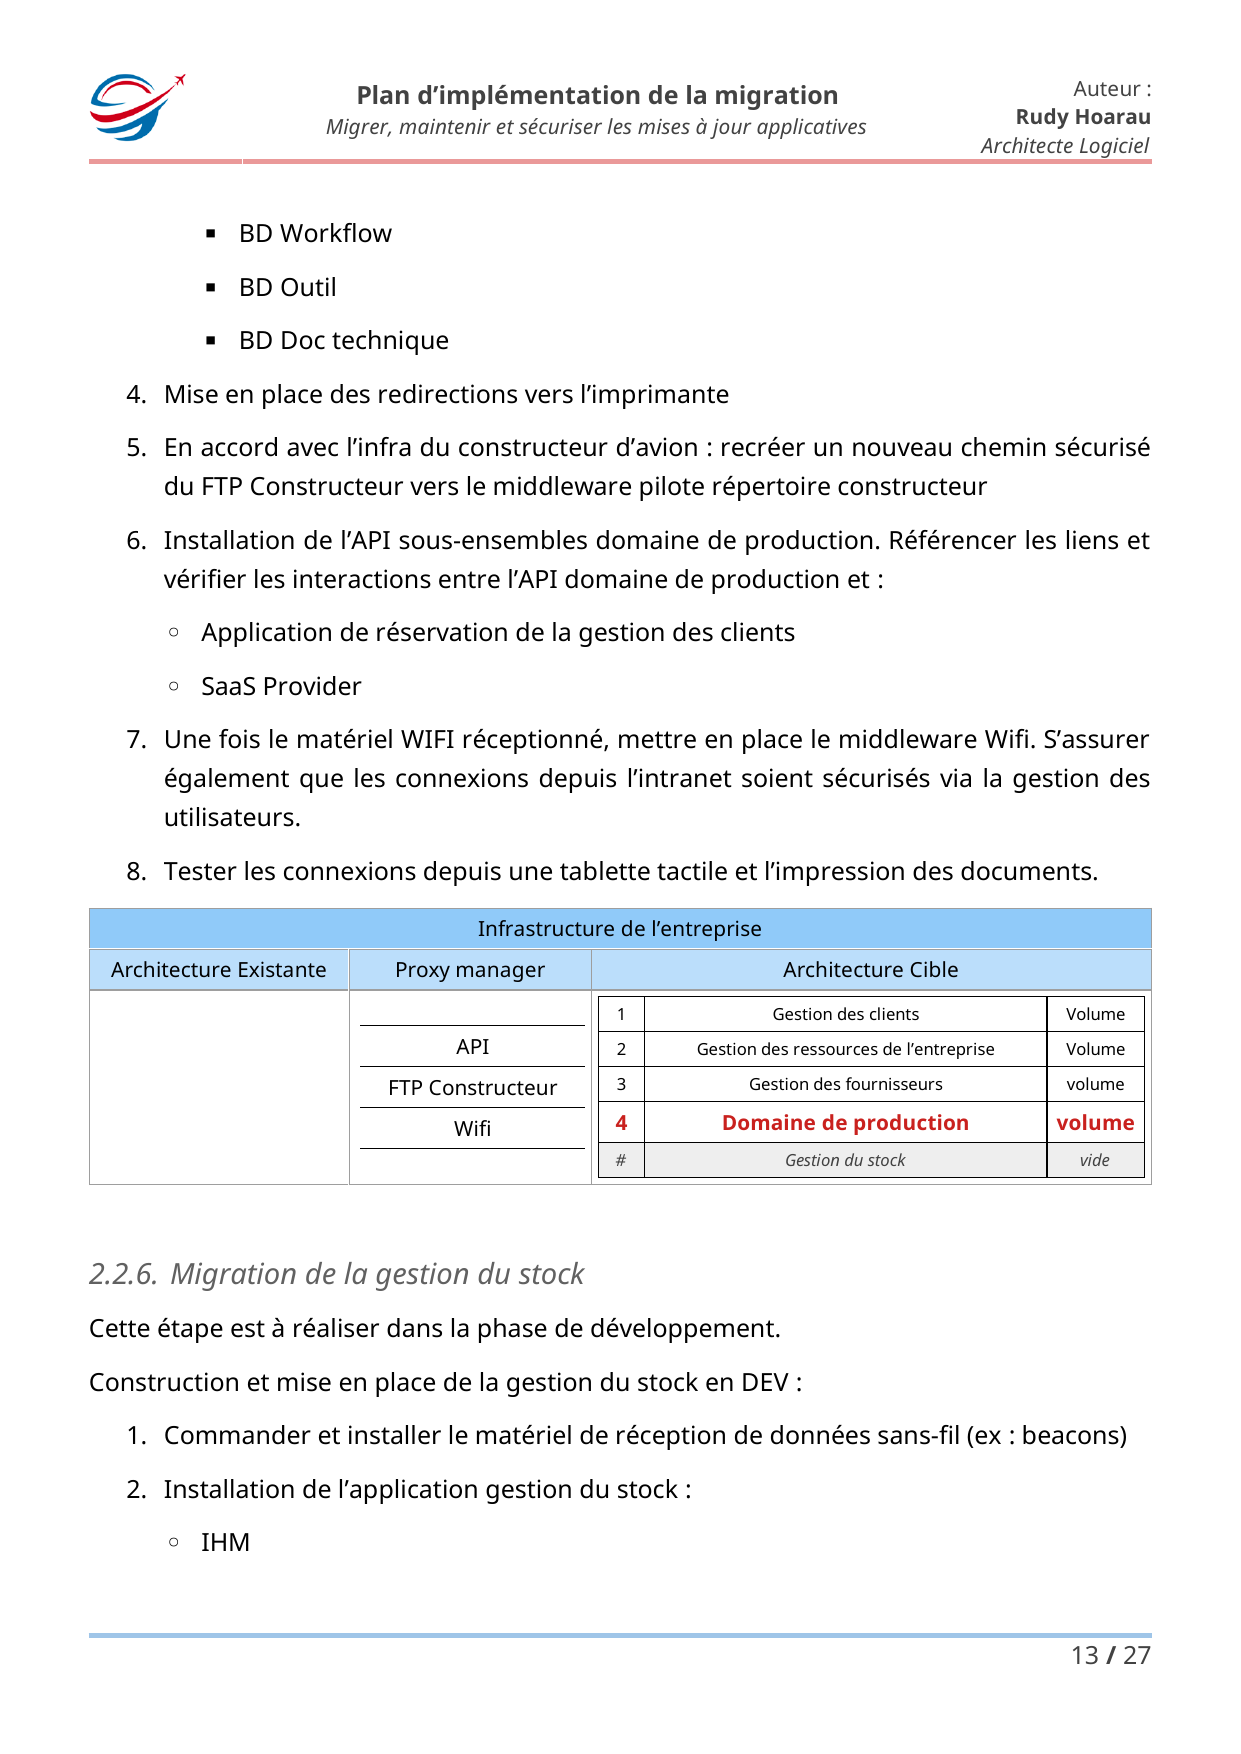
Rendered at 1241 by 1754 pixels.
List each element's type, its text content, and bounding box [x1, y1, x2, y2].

list BD Workflow [201, 216, 1152, 250]
list Commander et installer le matériel de réception de données sans-fil (ex : beacons) [126, 1418, 1152, 1452]
table_cell vide [1048, 1143, 1144, 1177]
list En accord avec l’infra du constructeur d’avion : recréer un nouveau chemin sécurisé du FTP Constructeur vers le middleware pilote répertoire constructeur [126, 430, 1152, 503]
table_cell Wifi [360, 1108, 585, 1148]
table_cell Domaine de production [645, 1102, 1046, 1142]
list BD Outil [201, 270, 1152, 304]
table_cell 4 [599, 1102, 644, 1142]
list Mise en place des redirections vers l’imprimante [126, 377, 1152, 411]
table_header Infrastructure de l’entreprise [90, 909, 1151, 948]
list Installation de l’application gestion du stock : [126, 1472, 1152, 1506]
list IHM [163, 1525, 1152, 1559]
table_cell Volume [1048, 1032, 1144, 1066]
table_header Volume [1048, 997, 1144, 1031]
table_header API [360, 1026, 585, 1066]
table_cell [90, 991, 348, 1184]
table_cell [350, 991, 591, 1184]
table_header 1 [599, 997, 644, 1031]
table_cell Gestion du stock [645, 1143, 1046, 1177]
table_cell 3 [599, 1067, 644, 1101]
table_cell Gestion des ressources de l’entreprise [645, 1032, 1046, 1066]
table_cell 2 [599, 1032, 644, 1066]
picture [88, 70, 188, 148]
table_cell FTP Constructeur [360, 1067, 585, 1107]
subtitle 2.2.6. Migration de la gestion du stock [88, 1253, 1152, 1293]
table_header Gestion des clients [645, 997, 1046, 1031]
table_cell # [599, 1143, 644, 1177]
table_cell Gestion des fournisseurs [645, 1067, 1046, 1101]
list Installation de l’API sous-ensembles domaine de production. Référencer les liens et vérifier les interactions entre l’API domaine de production et : [126, 523, 1152, 596]
table_cell volume [1048, 1067, 1144, 1101]
table_cell Proxy manager [350, 950, 591, 989]
table_cell Architecture Existante [90, 950, 348, 989]
list BD Doc technique [201, 323, 1152, 357]
list SaaS Provider [163, 669, 1152, 703]
table_cell volume [1048, 1102, 1144, 1142]
list Tester les connexions depuis une tablette tactile et l’impression des documents. [126, 854, 1152, 888]
table_cell Architecture Cible [592, 950, 1151, 989]
text Cette étape est à réaliser dans la phase de développement. [88, 1311, 1152, 1345]
text Construction et mise en place de la gestion du stock en DEV : [88, 1365, 1152, 1399]
table_cell [592, 991, 1151, 1184]
list Une fois le matériel WIFI réceptionné, mettre en place le middleware Wifi. S’assurer également que les connexions depuis l’intranet soient sécurisés via la gestion des utilisateurs. [126, 722, 1152, 834]
list Application de réservation de la gestion des clients [163, 615, 1152, 649]
